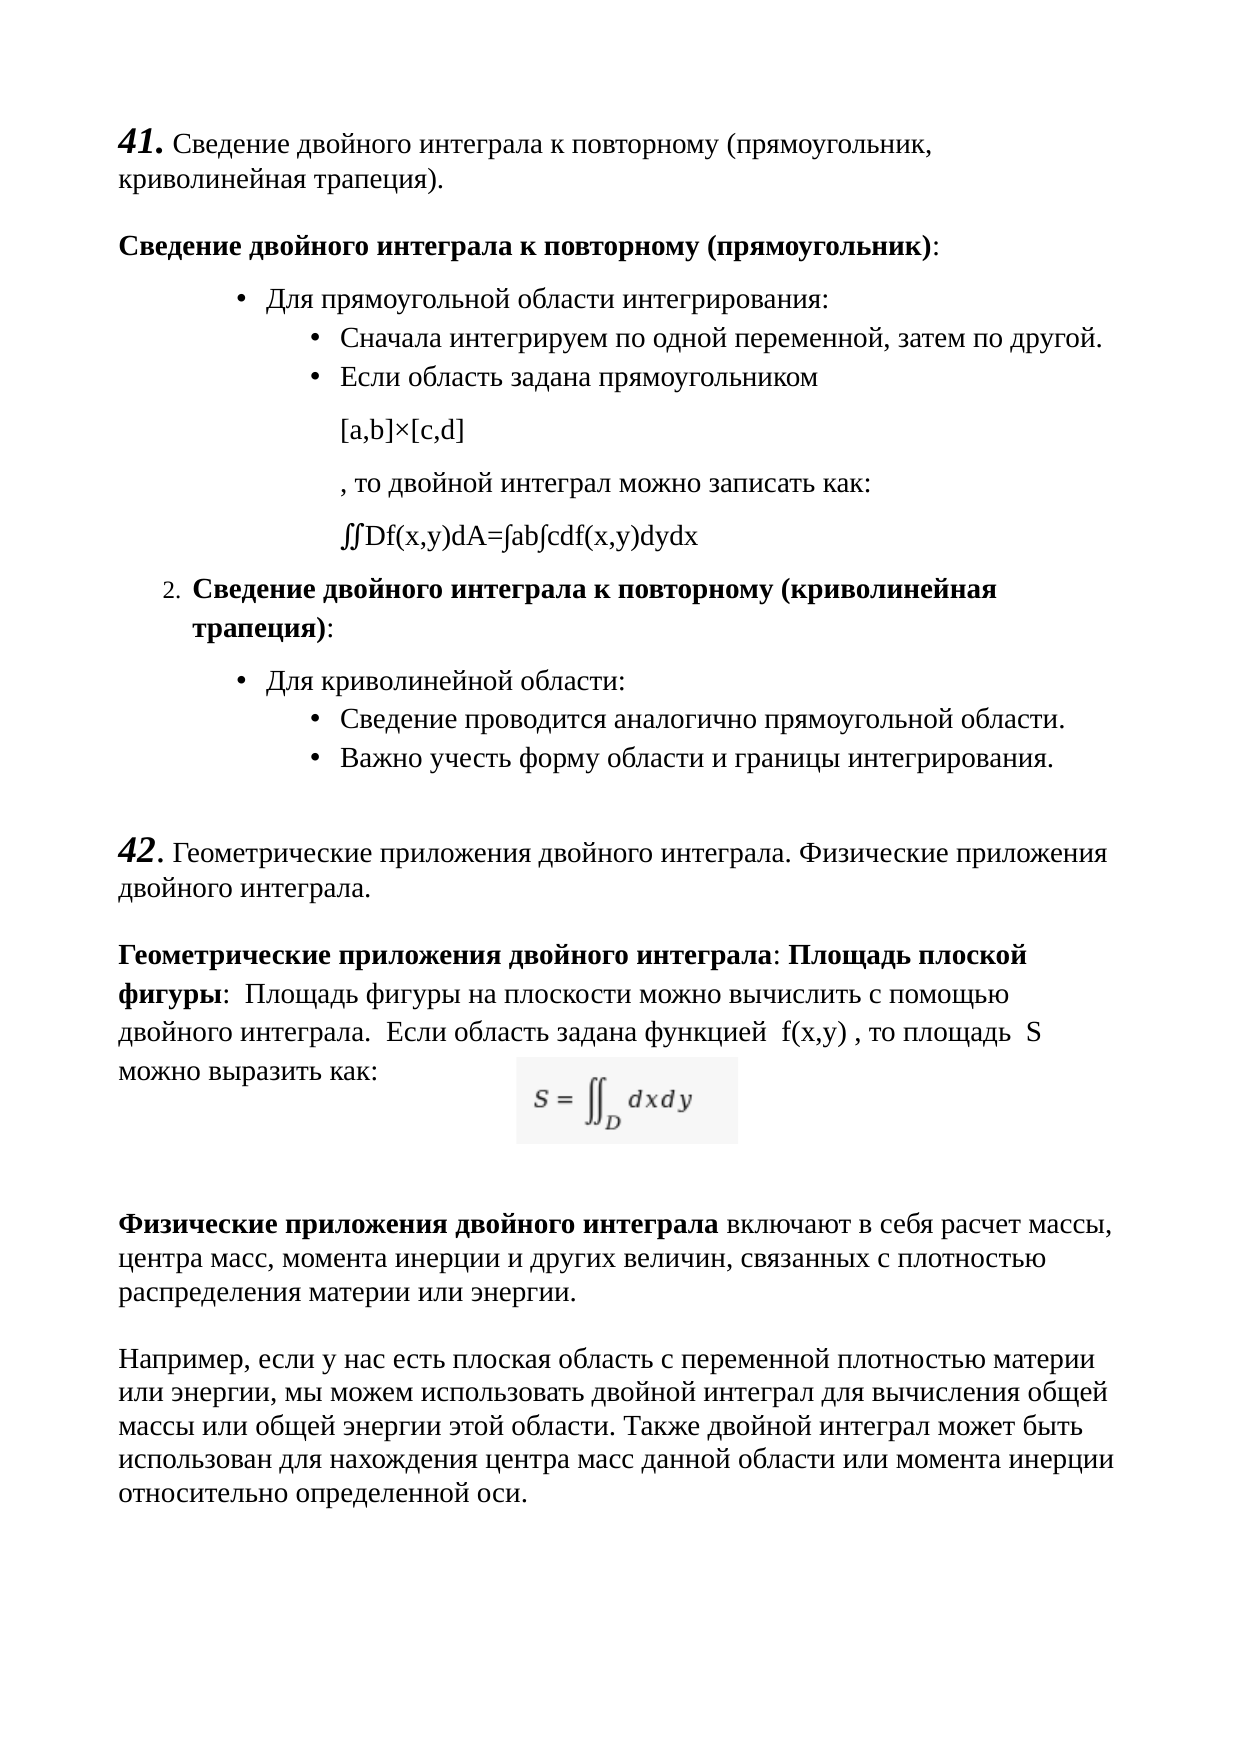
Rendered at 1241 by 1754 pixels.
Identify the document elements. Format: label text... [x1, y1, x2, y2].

picture [516, 1057, 739, 1144]
list Сначала интегрируем по одной переменной, затем по другой. [310, 320, 1122, 354]
list Сведение проводится аналогично прямоугольной области. [310, 702, 1122, 735]
list Важно учесть форму области и границы интегрирования. [310, 740, 1122, 774]
list Для прямоугольной области интегрирования: [236, 281, 1122, 315]
text Например, если у нас есть плоская область с переменной плотностью материи или энергии, мы можем использовать двойной интеграл для вычисления общей массы или общей энергии этой области. Также двойной интеграл может быть использован для нахождения центра масс данной области или момента инерции относительно определенной оси. [118, 1341, 1122, 1508]
list [a,b]×[c,d] [310, 412, 1122, 446]
list Для криволинейной области: [236, 663, 1122, 697]
text 41. Сведение двойного интеграла к повторному (прямоугольник, криволинейная трапеция). [118, 118, 1122, 195]
text Геометрические приложения двойного интеграла: Площадь плоской фигуры: Площадь фигуры на плоскости можно вычислить с помощью двойного интеграла. Если область задана функцией f(x,y) , то площадь S можно выразить как: [118, 937, 1122, 1086]
text Сведение двойного интеграла к повторному (прямоугольник): [118, 228, 1122, 262]
list Сведение двойного интеграла к повторному (криволинейная трапеция): [162, 571, 1122, 643]
text 42. Геометрические приложения двойного интеграла. Физические приложения двойного интеграла. [118, 827, 1122, 904]
text Физические приложения двойного интеграла включают в себя расчет массы, центра масс, момента инерции и других величин, связанных с плотностью распределения материи или энергии. [118, 1207, 1122, 1307]
list Если область задана прямоугольником [310, 359, 1122, 392]
list , то двойной интеграл можно записать как: [310, 465, 1122, 499]
list ∬D​f(x,y)dA=∫ab​∫cd​f(x,y)dydx [310, 518, 1122, 552]
